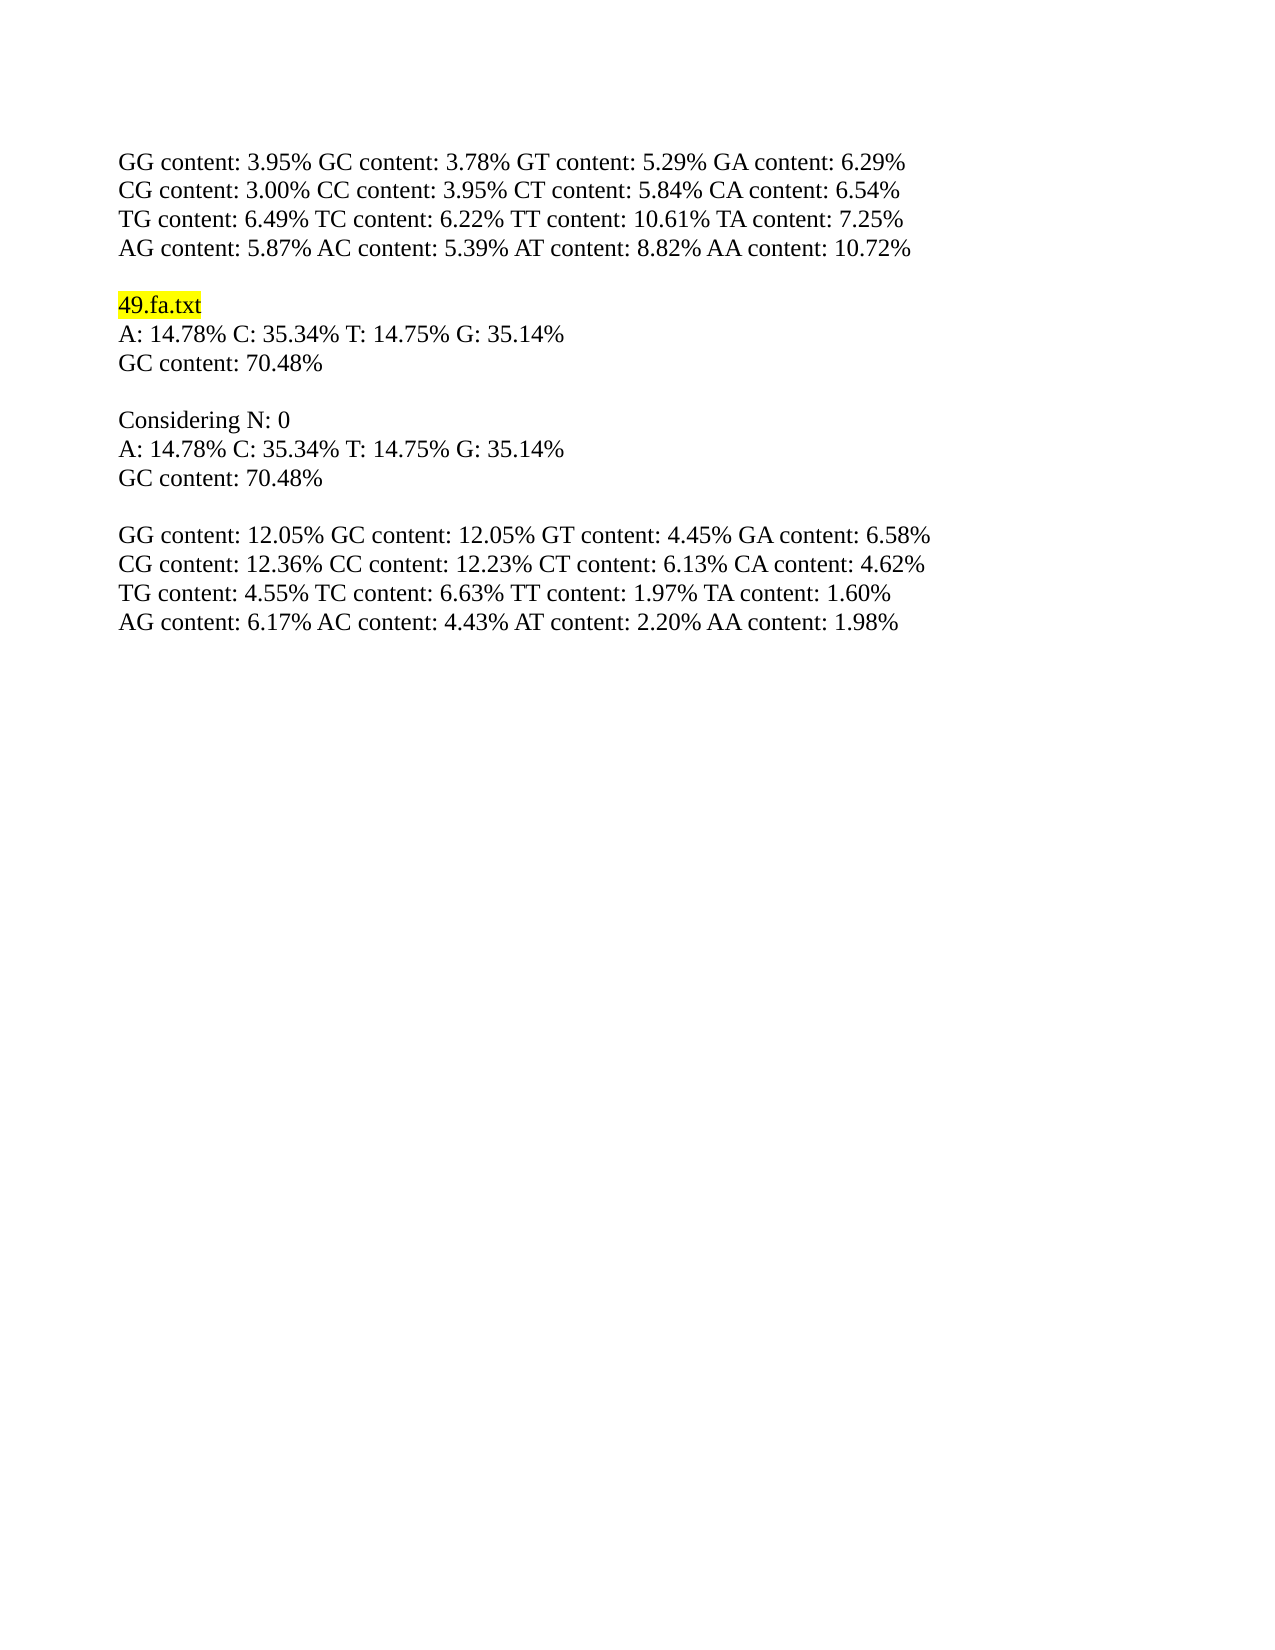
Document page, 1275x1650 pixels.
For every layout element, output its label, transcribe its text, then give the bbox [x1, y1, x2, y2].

text TG content: 4.55% TC content: 6.63% TT content: 1.97% TA content: 1.60% [118, 578, 1157, 607]
text GC content: 70.48% [118, 348, 1157, 377]
text CG content: 3.00% CC content: 3.95% CT content: 5.84% CA content: 6.54% [118, 176, 1157, 204]
text 49.fa.txt [118, 291, 1157, 319]
text A: 14.78% C: 35.34% T: 14.75% G: 35.14% [118, 434, 1157, 463]
text AG content: 6.17% AC content: 4.43% AT content: 2.20% AA content: 1.98% [118, 607, 1157, 636]
text TG content: 6.49% TC content: 6.22% TT content: 10.61% TA content: 7.25% [118, 204, 1157, 233]
text GC content: 70.48% [118, 463, 1157, 492]
text GG content: 3.95% GC content: 3.78% GT content: 5.29% GA content: 6.29% [118, 147, 1157, 176]
text A: 14.78% C: 35.34% T: 14.75% G: 35.14% [118, 319, 1157, 348]
text GG content: 12.05% GC content: 12.05% GT content: 4.45% GA content: 6.58% [118, 521, 1157, 549]
text CG content: 12.36% CC content: 12.23% CT content: 6.13% CA content: 4.62% [118, 549, 1157, 578]
text Considering N: 0 [118, 406, 1157, 434]
text AG content: 5.87% AC content: 5.39% AT content: 8.82% AA content: 10.72% [118, 233, 1157, 262]
